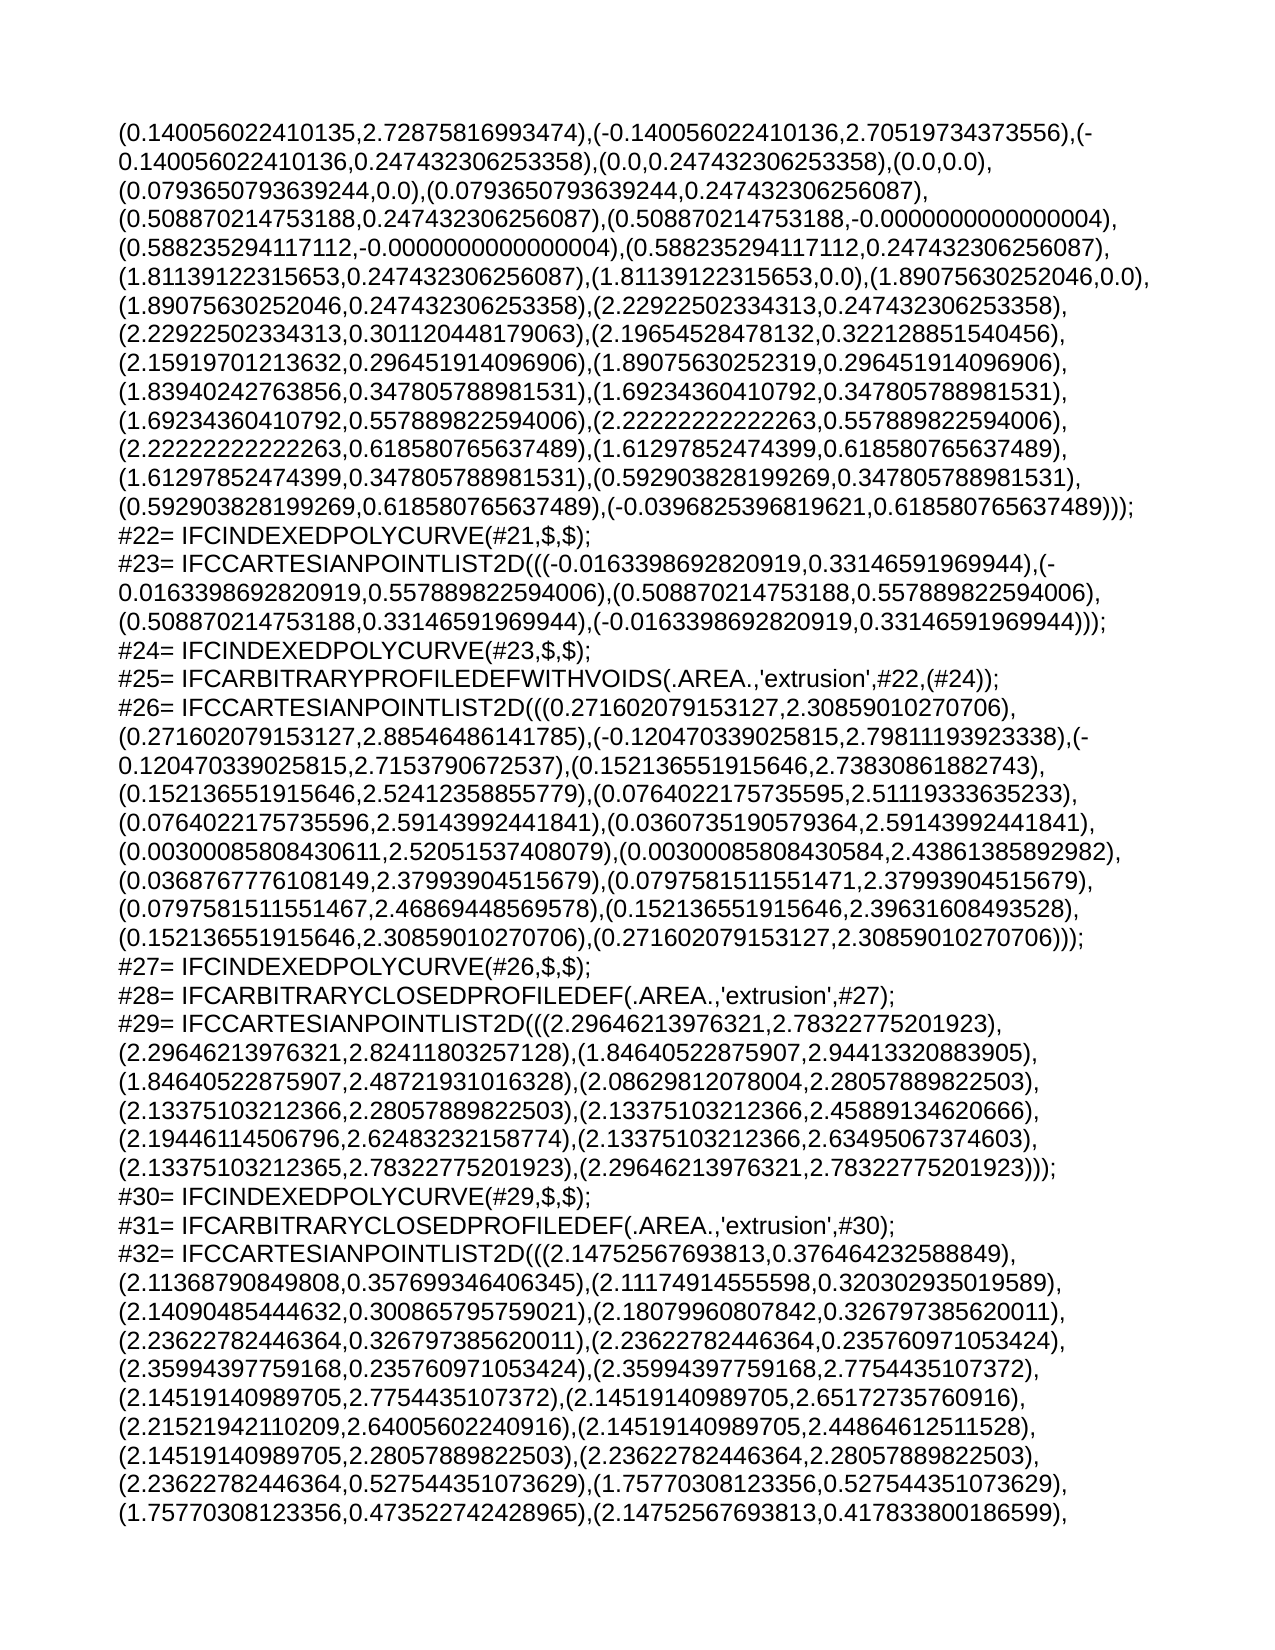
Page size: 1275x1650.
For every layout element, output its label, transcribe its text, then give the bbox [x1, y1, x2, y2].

text #26= IFCCARTESIANPOINTLIST2D(((0.271602079153127,2.30859010270706),(0.271602079153127,2.88546486141785),(-0.120470339025815,2.79811193923338),(-0.120470339025815,2.7153790672537),(0.152136551915646,2.73830861882743),(0.152136551915646,2.52412358855779),(0.0764022175735595,2.51119333635233),(0.0764022175735596,2.59143992441841),(0.0360735190579364,2.59143992441841),(0.00300085808430611,2.52051537408079),(0.00300085808430584,2.43861385892982),(0.0368767776108149,2.37993904515679),(0.0797581511551471,2.37993904515679),(0.0797581511551467,2.46869448569578),(0.152136551915646,2.39631608493528),(0.152136551915646,2.30859010270706),(0.271602079153127,2.30859010270706))); [118, 693, 1157, 952]
text (0.140056022410135,2.72875816993474),(-0.140056022410136,2.70519734373556),(-0.140056022410136,0.247432306253358),(0.0,0.247432306253358),(0.0,0.0),(0.0793650793639244,0.0),(0.0793650793639244,0.247432306256087),(0.508870214753188,0.247432306256087),(0.508870214753188,-0.0000000000000004),(0.588235294117112,-0.0000000000000004),(0.588235294117112,0.247432306256087),(1.81139122315653,0.247432306256087),(1.81139122315653,0.0),(1.89075630252046,0.0),(1.89075630252046,0.247432306253358),(2.22922502334313,0.247432306253358),(2.22922502334313,0.301120448179063),(2.19654528478132,0.322128851540456),(2.15919701213632,0.296451914096906),(1.89075630252319,0.296451914096906),(1.83940242763856,0.347805788981531),(1.69234360410792,0.347805788981531),(1.69234360410792,0.557889822594006),(2.22222222222263,0.557889822594006),(2.22222222222263,0.618580765637489),(1.61297852474399,0.618580765637489),(1.61297852474399,0.347805788981531),(0.592903828199269,0.347805788981531),(0.592903828199269,0.618580765637489),(-0.0396825396819621,0.618580765637489))); [118, 118, 1157, 521]
text #24= IFCINDEXEDPOLYCURVE(#23,$,$); [118, 636, 1157, 664]
text #25= IFCARBITRARYPROFILEDEFWITHVOIDS(.AREA.,'extrusion',#22,(#24)); [118, 664, 1157, 693]
text #29= IFCCARTESIANPOINTLIST2D(((2.29646213976321,2.78322775201923),(2.29646213976321,2.82411803257128),(1.84640522875907,2.94413320883905),(1.84640522875907,2.48721931016328),(2.08629812078004,2.28057889822503),(2.13375103212366,2.28057889822503),(2.13375103212366,2.45889134620666),(2.19446114506796,2.62483232158774),(2.13375103212366,2.63495067374603),(2.13375103212365,2.78322775201923),(2.29646213976321,2.78322775201923))); [118, 1009, 1157, 1182]
text #27= IFCINDEXEDPOLYCURVE(#26,$,$); [118, 952, 1157, 981]
text #30= IFCINDEXEDPOLYCURVE(#29,$,$); [118, 1182, 1157, 1211]
text #23= IFCCARTESIANPOINTLIST2D(((-0.0163398692820919,0.33146591969944),(-0.0163398692820919,0.557889822594006),(0.508870214753188,0.557889822594006),(0.508870214753188,0.33146591969944),(-0.0163398692820919,0.33146591969944))); [118, 549, 1157, 636]
text #32= IFCCARTESIANPOINTLIST2D(((2.14752567693813,0.376464232588849),(2.11368790849808,0.357699346406345),(2.11174914555598,0.320302935019589),(2.14090485444632,0.300865795759021),(2.18079960807842,0.326797385620011),(2.23622782446364,0.326797385620011),(2.23622782446364,0.235760971053424),(2.35994397759168,0.235760971053424),(2.35994397759168,2.7754435107372),(2.14519140989705,2.7754435107372),(2.14519140989705,2.65172735760916),(2.21521942110209,2.64005602240916),(2.14519140989705,2.44864612511528),(2.14519140989705,2.28057889822503),(2.23622782446364,2.28057889822503),(2.23622782446364,0.527544351073629),(1.75770308123356,0.527544351073629),(1.75770308123356,0.473522742428965),(2.14752567693813,0.417833800186599), [118, 1239, 1157, 1527]
text #22= IFCINDEXEDPOLYCURVE(#21,$,$); [118, 521, 1157, 549]
text #31= IFCARBITRARYCLOSEDPROFILEDEF(.AREA.,'extrusion',#30); [118, 1211, 1157, 1239]
text #28= IFCARBITRARYCLOSEDPROFILEDEF(.AREA.,'extrusion',#27); [118, 981, 1157, 1009]
